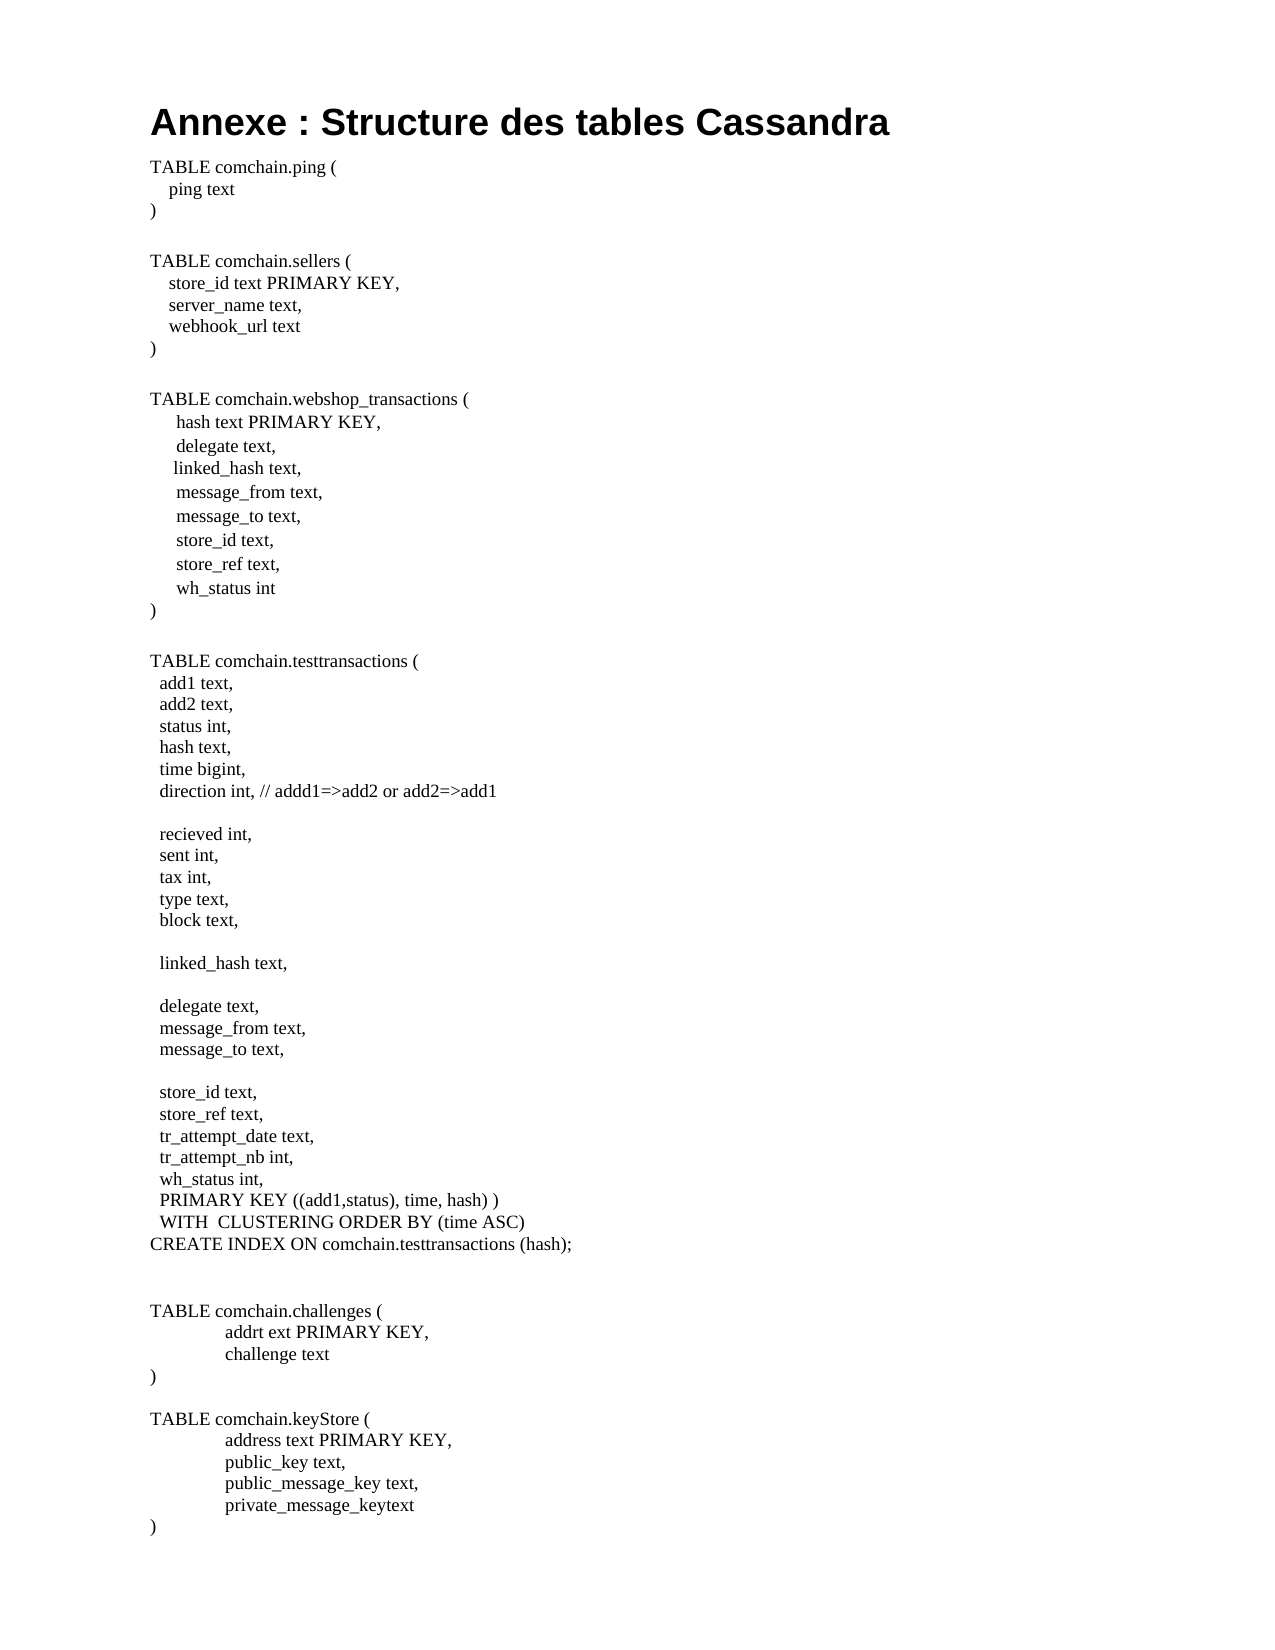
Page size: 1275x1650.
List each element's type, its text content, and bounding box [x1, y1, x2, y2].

text PRIMARY KEY ((add1,status), time, hash) ) [150, 1189, 1125, 1211]
text message_from text, [150, 1017, 1125, 1038]
text ) [150, 199, 1125, 221]
text webhook_url text [150, 315, 1125, 337]
text store_id text, [150, 527, 1125, 551]
text TABLE comchain.ping ( [150, 156, 1125, 178]
text public_key text, [150, 1451, 1125, 1472]
text TABLE comchain.sellers ( [150, 250, 1125, 272]
text add1 text, [150, 672, 1125, 693]
text private_message_keytext [150, 1494, 1125, 1515]
text message_to text, [150, 503, 1125, 527]
text TABLE comchain.webshop_transactions ( [150, 388, 1125, 409]
text store_id text PRIMARY KEY, [150, 272, 1125, 293]
text store_ref text, [150, 1103, 1125, 1124]
text sent int, [150, 844, 1125, 866]
text CREATE INDEX ON comchain.testtransactions (hash); [150, 1232, 1125, 1254]
text type text, [150, 887, 1125, 909]
text delegate text, [150, 433, 1125, 457]
text store_id text, [150, 1081, 1125, 1103]
text TABLE comchain.challenges ( [150, 1300, 1125, 1321]
text tax int, [150, 866, 1125, 887]
text delegate text, [150, 995, 1125, 1017]
text WITH CLUSTERING ORDER BY (time ASC) [150, 1211, 1125, 1232]
text store_ref text, [150, 551, 1125, 575]
text linked_hash text, [150, 952, 1125, 974]
text time bigint, [150, 758, 1125, 779]
text address text PRIMARY KEY, [150, 1429, 1125, 1451]
text ) [150, 1364, 1125, 1386]
text add2 text, [150, 693, 1125, 715]
text challenge text [150, 1343, 1125, 1364]
text status int, [150, 715, 1125, 736]
text hash text, [150, 736, 1125, 758]
text ping text [150, 178, 1125, 199]
text wh_status int [150, 575, 1125, 599]
text block text, [150, 909, 1125, 931]
text TABLE comchain.keyStore ( [150, 1408, 1125, 1429]
text tr_attempt_nb int, [150, 1146, 1125, 1168]
text tr_attempt_date text, [150, 1124, 1125, 1146]
text public_message_key text, [150, 1472, 1125, 1494]
text direction int, // addd1=>add2 or add2=>add1 [150, 779, 1125, 801]
text linked_hash text, [150, 457, 1125, 479]
subtitle Annexe : Structure des tables Cassandra [150, 100, 1125, 144]
text wh_status int, [150, 1168, 1125, 1189]
text hash text PRIMARY KEY, [150, 409, 1125, 433]
text message_from text, [150, 479, 1125, 503]
text addrt ext PRIMARY KEY, [150, 1321, 1125, 1343]
text ) [150, 337, 1125, 358]
text TABLE comchain.testtransactions ( [150, 650, 1125, 672]
text message_to text, [150, 1038, 1125, 1060]
text recieved int, [150, 823, 1125, 844]
text ) [150, 1515, 1125, 1537]
text server_name text, [150, 293, 1125, 315]
text ) [150, 599, 1125, 621]
